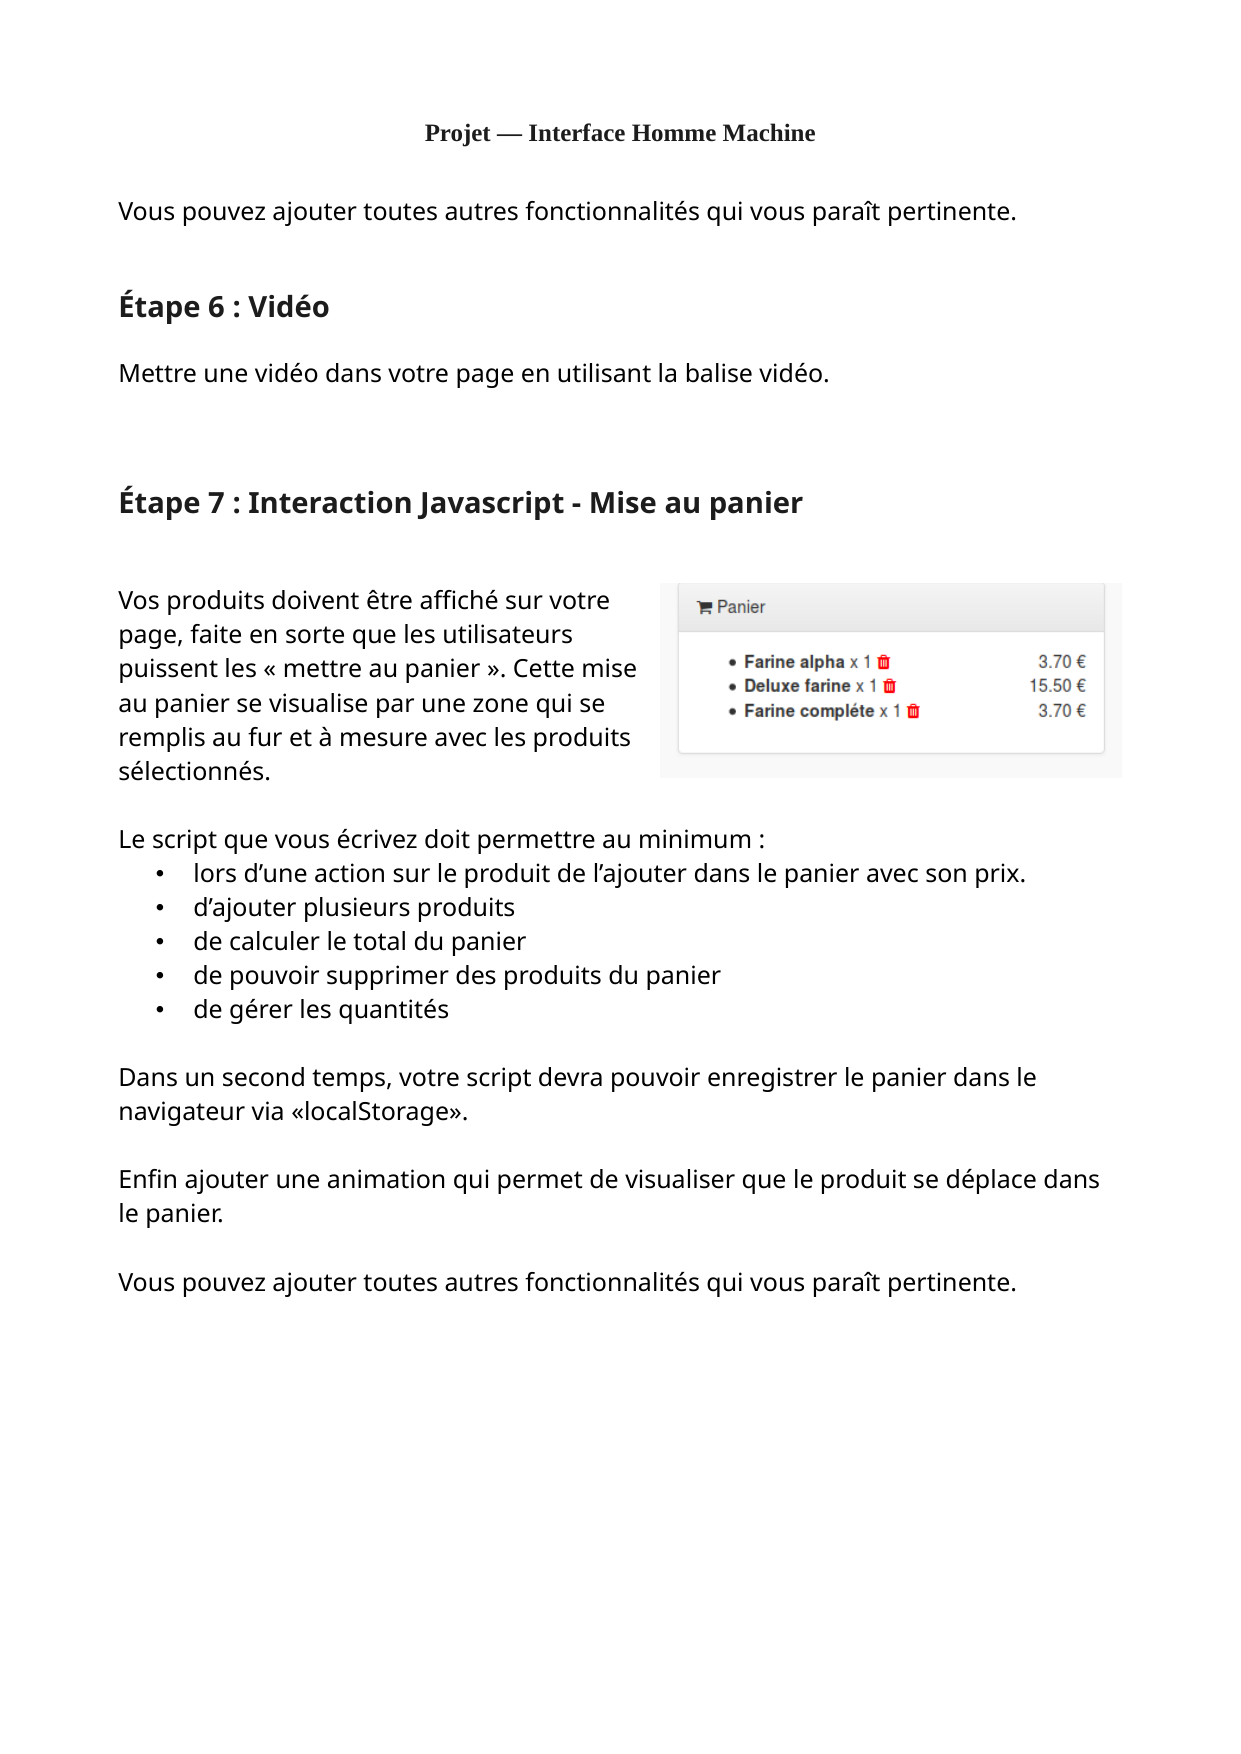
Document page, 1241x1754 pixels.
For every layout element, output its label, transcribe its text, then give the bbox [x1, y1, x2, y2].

list de calculer le total du panier [156, 924, 1122, 958]
list de pouvoir supprimer des produits du panier [156, 958, 1122, 992]
text Vos produits doivent être affiché sur votre page, faite en sorte que les utilisateurs puissent les « mettre au panier ». Cette mise au panier se visualise par une zone qui se remplis au fur et à mesure avec les produits sélectionnés. [118, 583, 1122, 787]
text Le script que vous écrivez doit permettre au minimum : [118, 821, 1122, 856]
list lors d’une action sur le produit de l’ajouter dans le panier avec son prix. [156, 856, 1122, 889]
picture [660, 583, 1123, 778]
list de gérer les quantités [156, 992, 1122, 1026]
list Vous pouvez ajouter toutes autres fonctionnalités qui vous paraît pertinente. [118, 193, 1122, 227]
text Enfin ajouter une animation qui permet de visualiser que le produit se déplace dans le panier. [118, 1162, 1122, 1230]
subtitle Étape 7 : Interaction Javascript - Mise au panier [118, 483, 1122, 522]
text Vous pouvez ajouter toutes autres fonctionnalités qui vous paraît pertinente. [118, 1264, 1122, 1298]
subtitle Étape 6 : Vidéo [118, 286, 1122, 326]
text Dans un second temps, votre script devra pouvoir enregistrer le panier dans le navigateur via «localStorage». [118, 1060, 1122, 1128]
list Mettre une vidéo dans votre page en utilisant la balise vidéo. [118, 355, 1122, 389]
list d’ajouter plusieurs produits [156, 889, 1122, 924]
